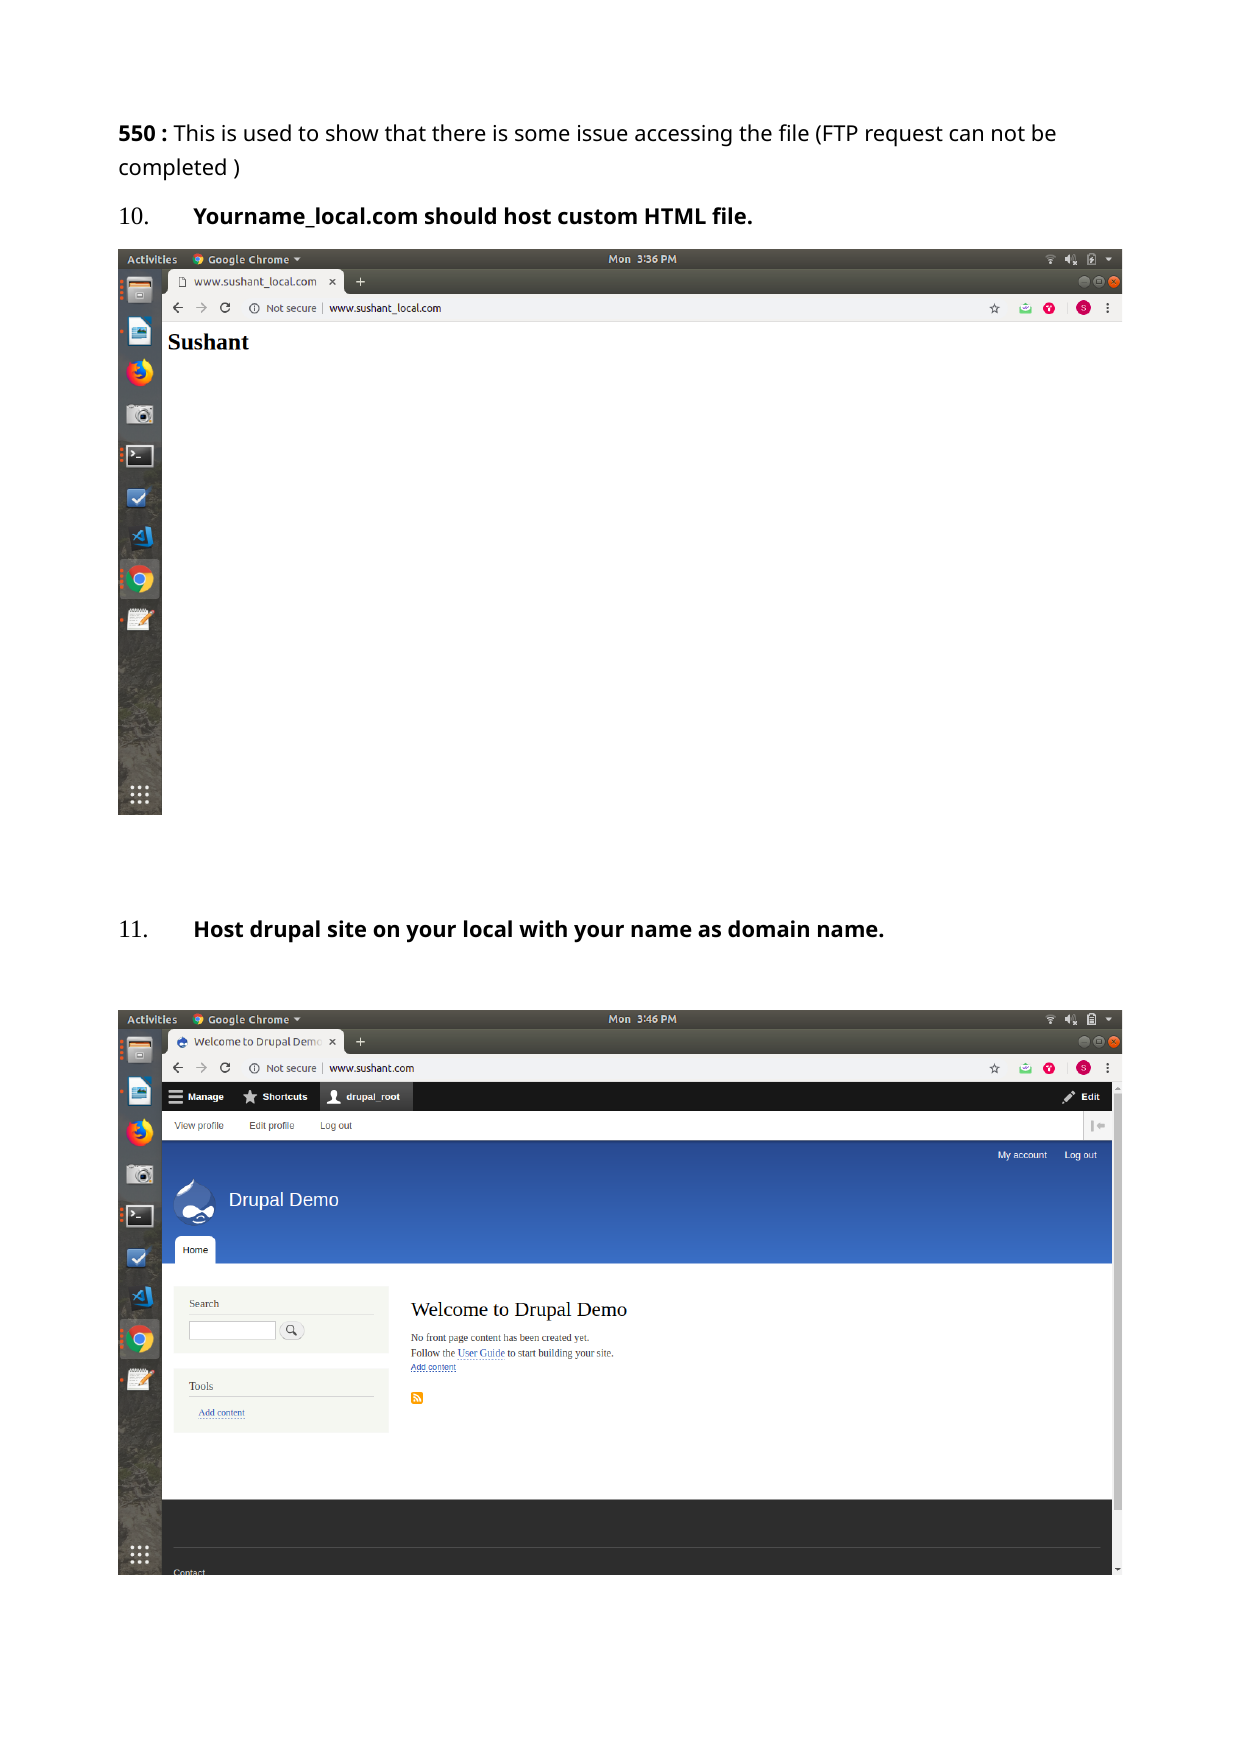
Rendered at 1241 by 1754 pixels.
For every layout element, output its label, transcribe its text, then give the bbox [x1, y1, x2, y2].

list Yourname_local.com should host custom HTML file. [118, 201, 1122, 231]
list 550 : This is used to show that there is some issue accessing the file (FTP request can not be completed ) [118, 118, 1122, 182]
picture [118, 1010, 1123, 1575]
picture [118, 249, 1123, 815]
list Host drupal site on your local with your name as domain name. [118, 914, 1122, 943]
